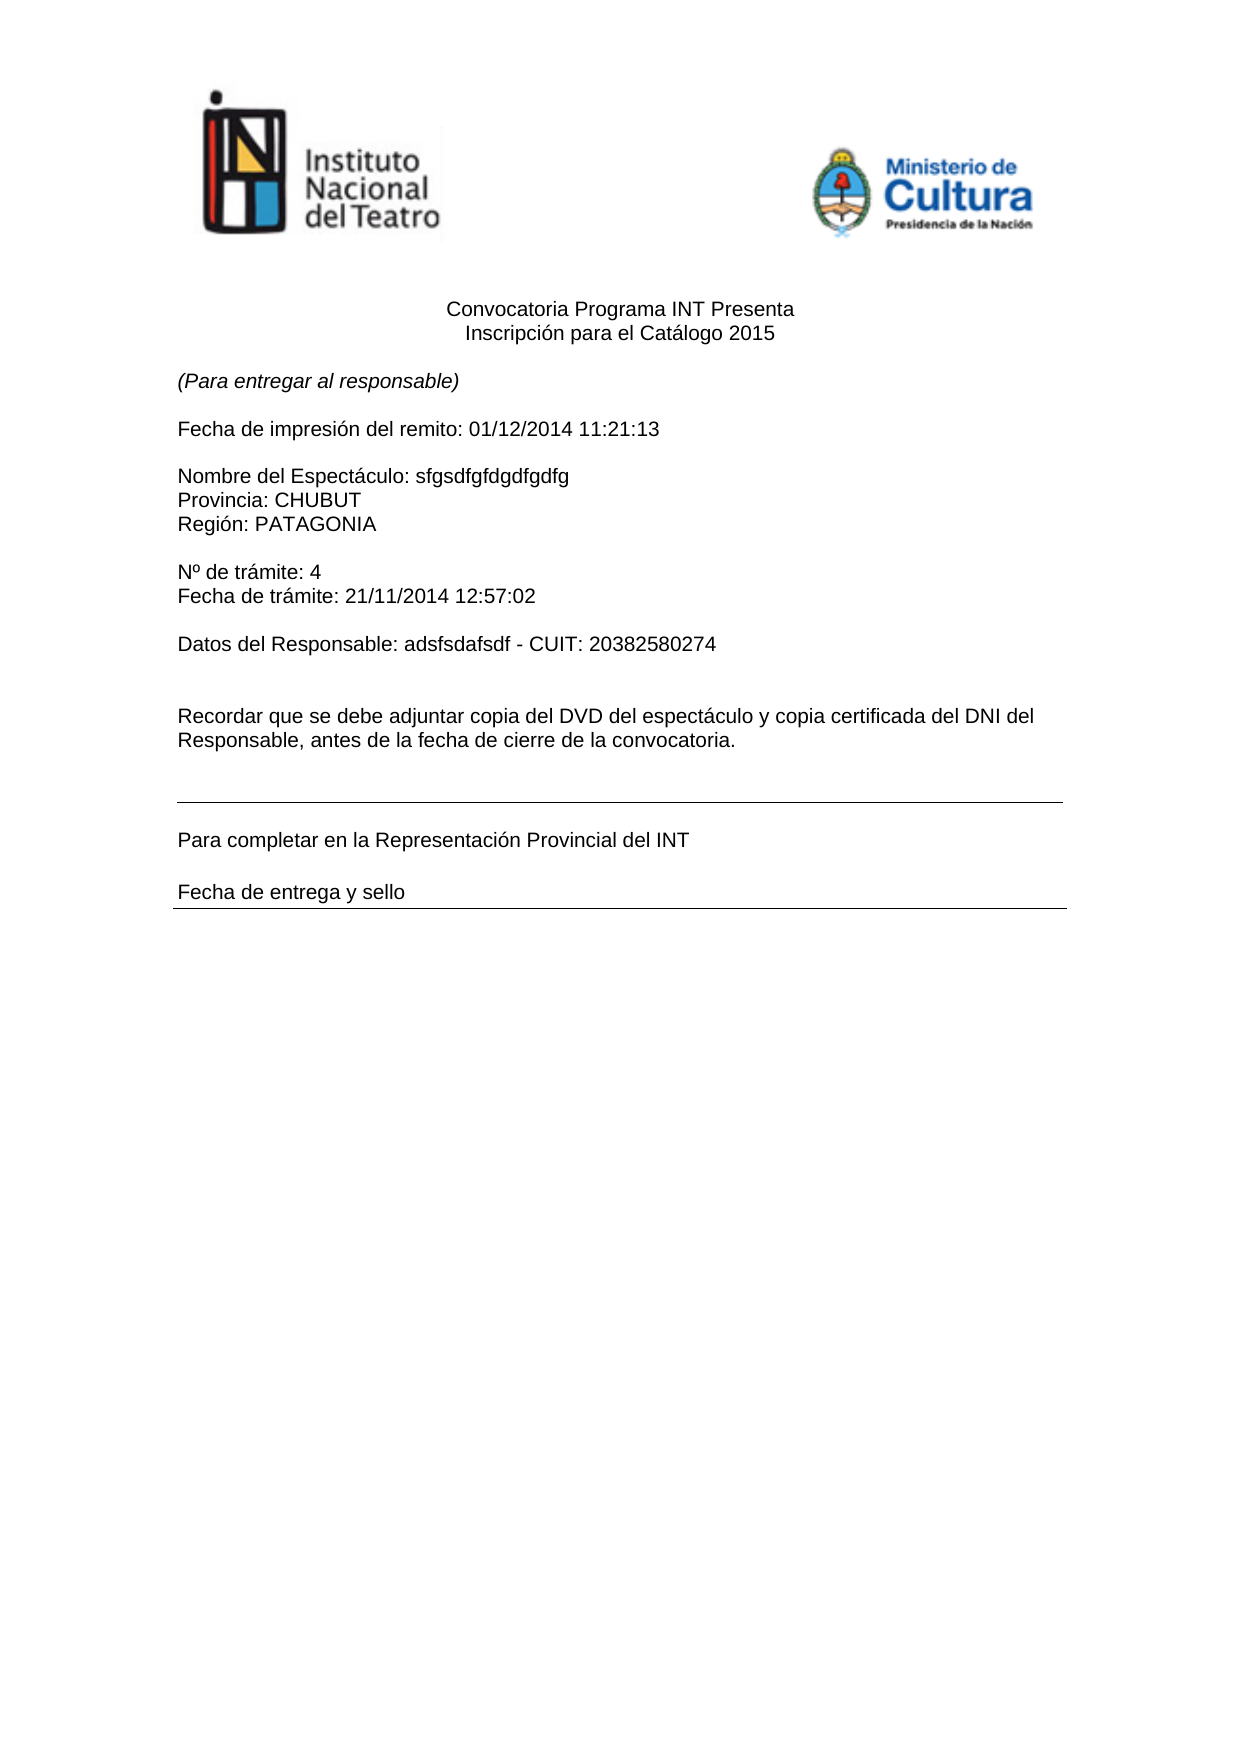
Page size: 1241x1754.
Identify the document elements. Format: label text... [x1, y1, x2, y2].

text Provincia: CHUBUT [177, 488, 1063, 512]
picture [798, 141, 1048, 242]
text Nº de trámite: 4 [177, 560, 1063, 584]
text Convocatoria Programa INT Presenta [177, 297, 1063, 321]
text Región: PATAGONIA [177, 512, 1063, 536]
text Datos del Responsable: adsfsdafsdf - CUIT: 20382580274 [177, 632, 1063, 656]
text (Para entregar al responsable) [177, 368, 1063, 392]
text Fecha de entrega y sello [173, 875, 1067, 908]
text Inscripción para el Catálogo 2015 [177, 321, 1063, 344]
picture [192, 81, 519, 242]
text Para completar en la Representación Provincial del INT [177, 827, 1063, 851]
text Recordar que se debe adjuntar copia del DVD del espectáculo y copia certificada del DNI del Responsable, antes de la fecha de cierre de la convocatoria. [177, 704, 1063, 752]
text Nombre del Espectáculo: sfgsdfgfdgdfgdfg [177, 464, 1063, 488]
text Fecha de impresión del remito: 01/12/2014 11:21:13 [177, 416, 1063, 440]
text Fecha de trámite: 21/11/2014 12:57:02 [177, 584, 1063, 608]
